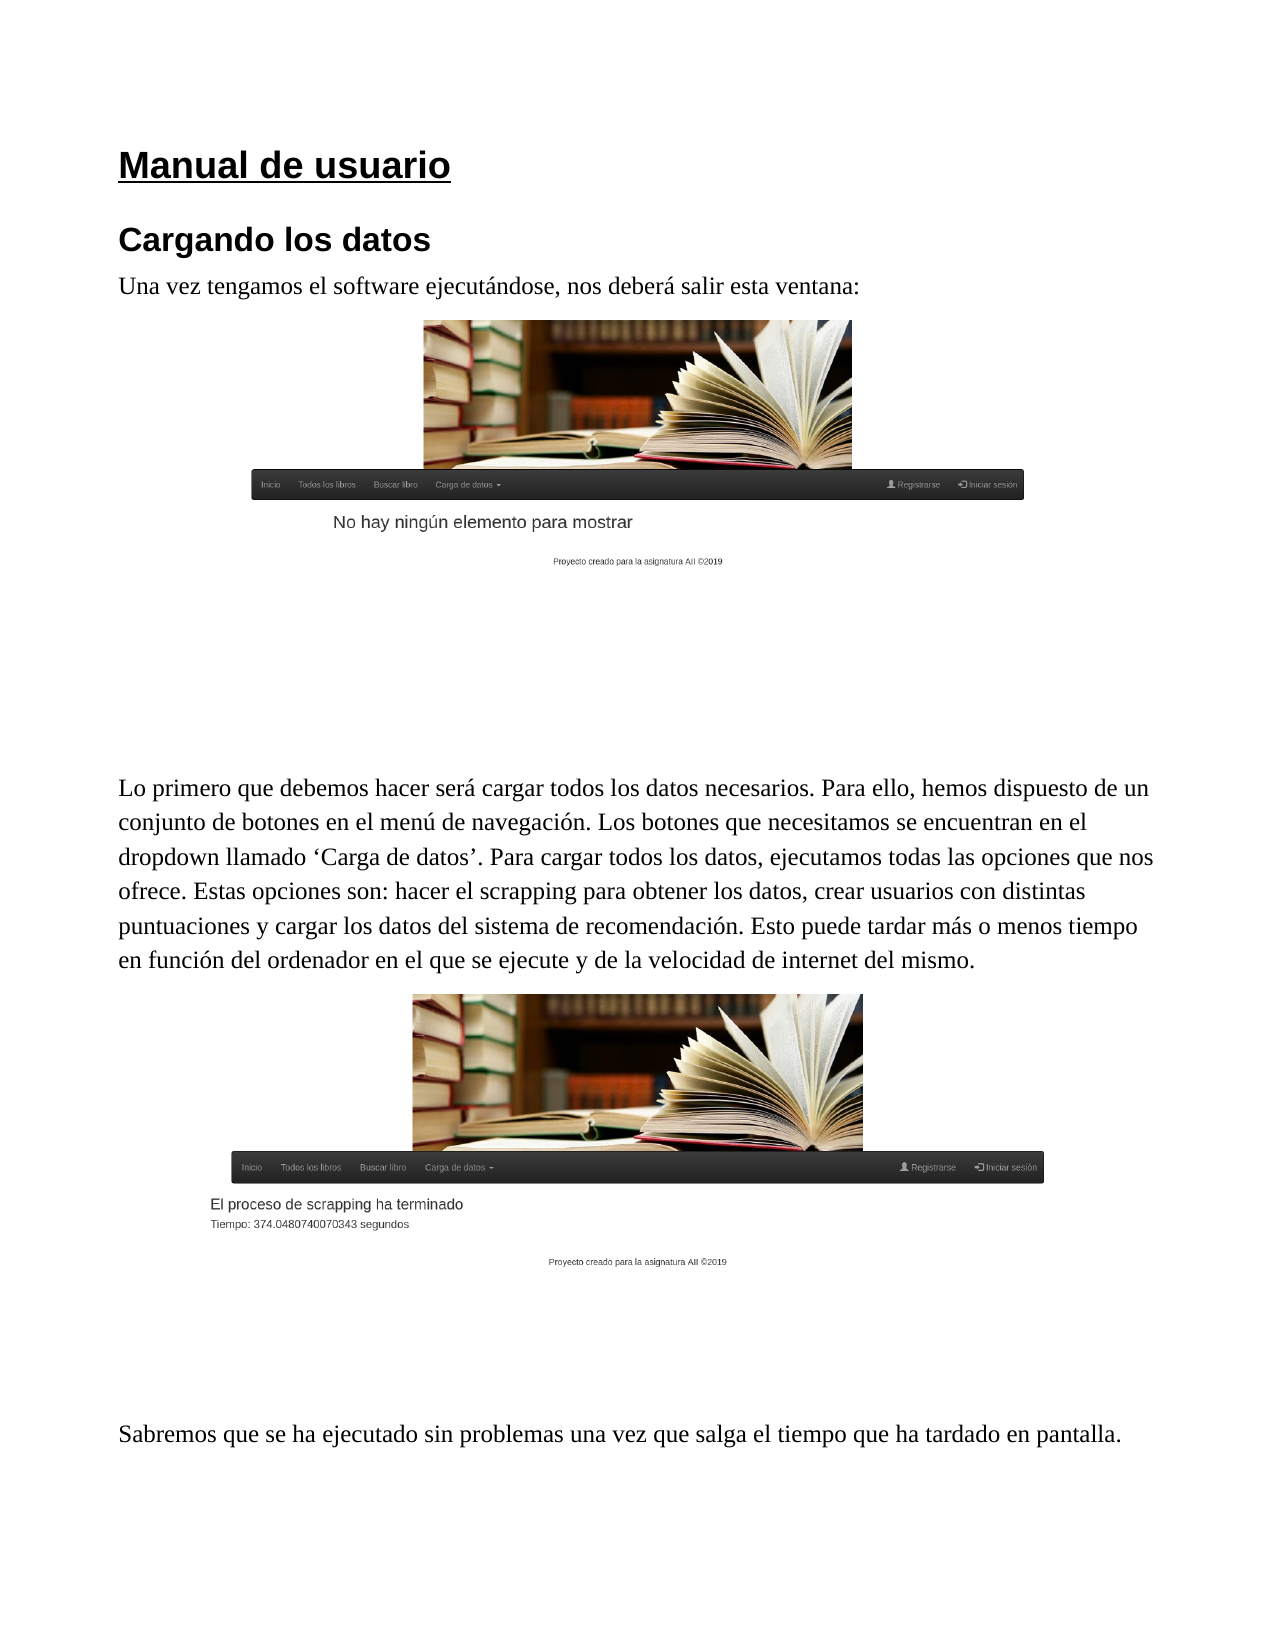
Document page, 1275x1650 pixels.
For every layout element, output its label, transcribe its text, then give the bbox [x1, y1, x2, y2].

text Sabremos que se ha ejecutado sin problemas una vez que salga el tiempo que ha tardado en pantalla. [118, 994, 1157, 1448]
picture [210, 994, 1065, 1414]
subtitle Cargando los datos [118, 220, 1157, 259]
text Lo primero que debemos hacer será cargar todos los datos necesarios. Para ello, hemos dispuesto de un conjunto de botones en el menú de navegación. Los botones que necesitamos se encuentran en el dropdown llamado ‘Carga de datos’. Para cargar todos los datos, ejecutamos todas las opciones que nos ofrece. Estas opciones son: hacer el scrapping para obtener los datos, crear usuarios con distintas puntuaciones y cargar los datos del sistema de recomendación. Esto puede tardar más o menos tiempo en función del ordenador en el que se ejecute y de la velocidad de internet del mismo. [118, 773, 1157, 974]
subtitle Manual de usuario [118, 143, 1157, 187]
text Una vez tengamos el software ejecutándose, nos deberá salir esta ventana: [118, 271, 1157, 300]
picture [231, 320, 1044, 719]
